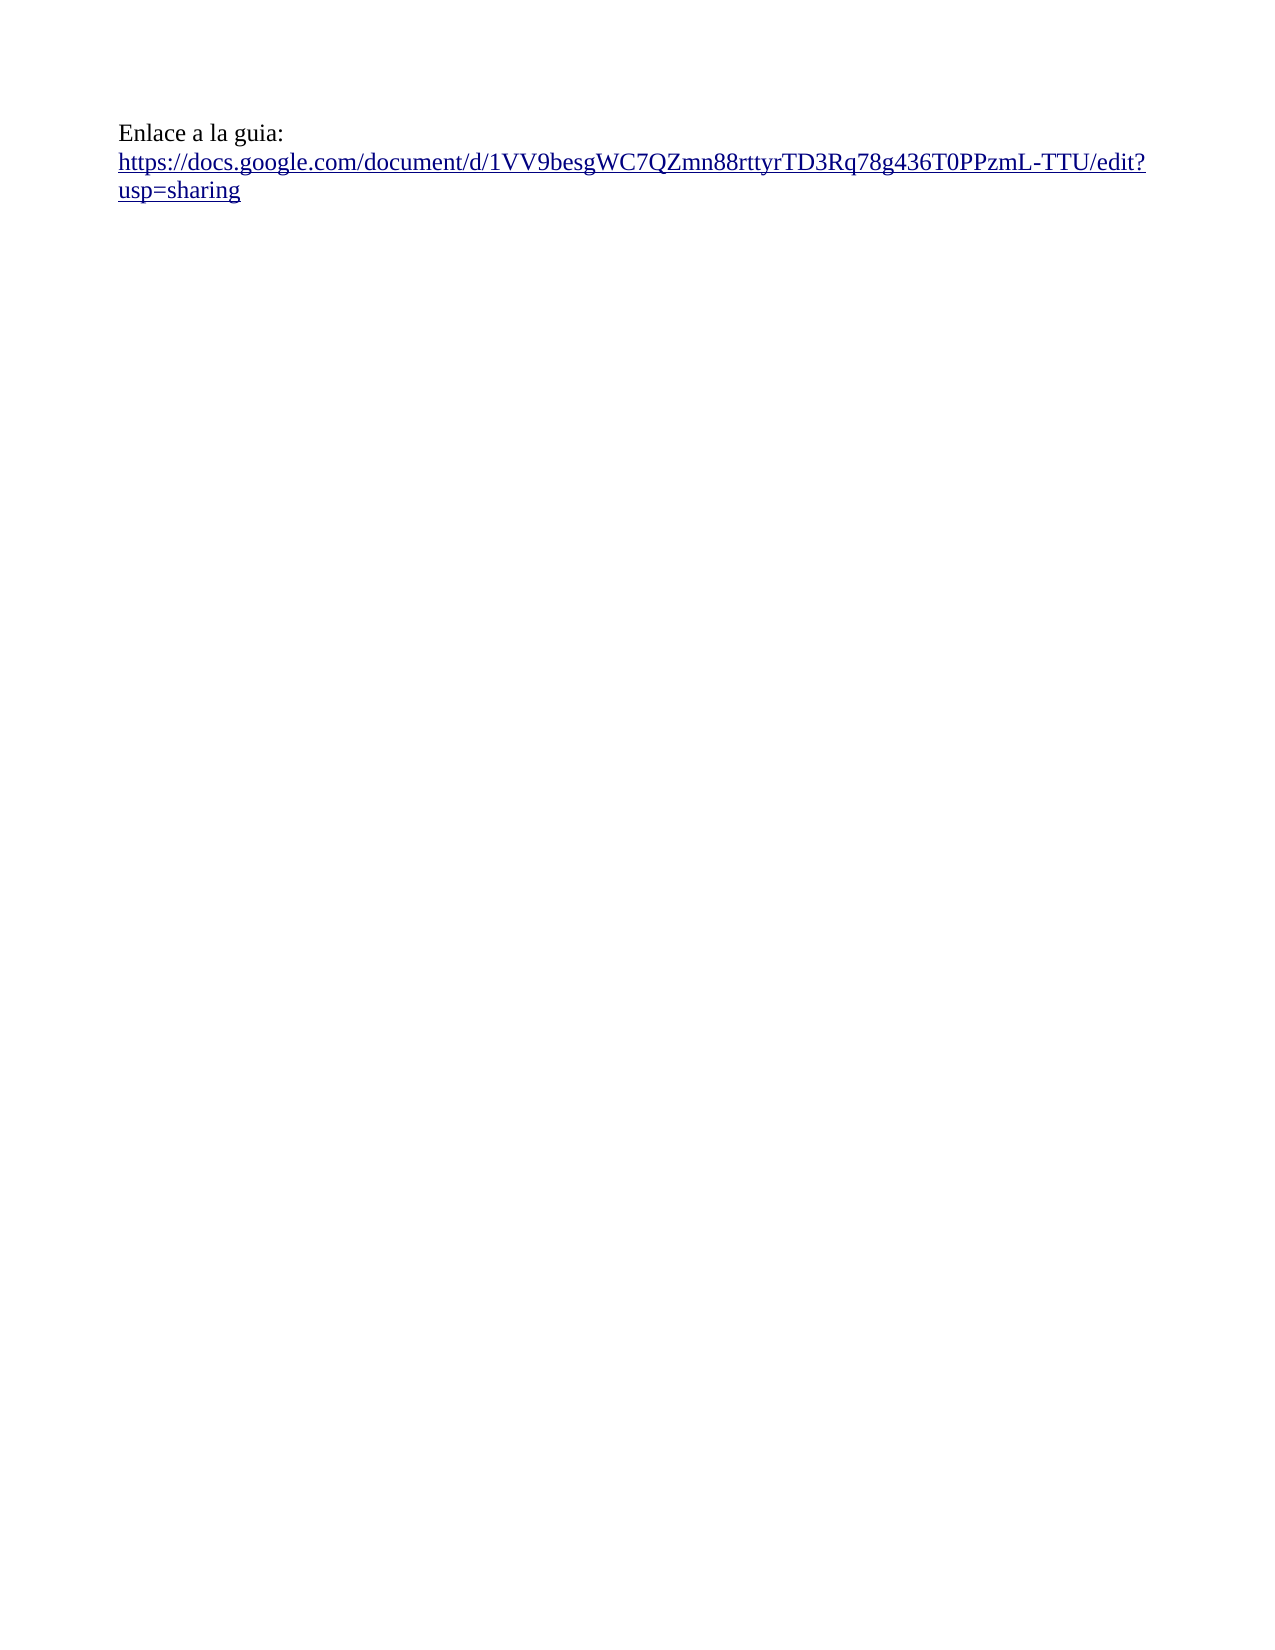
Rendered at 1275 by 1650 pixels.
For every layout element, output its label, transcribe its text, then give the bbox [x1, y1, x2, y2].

text Enlace a la guia: https://docs.google.com/document/d/1VV9besgWC7QZmn88rttyrTD3Rq78g436T0PPzmL-TTU/edit?usp=sharing [118, 118, 1157, 204]
